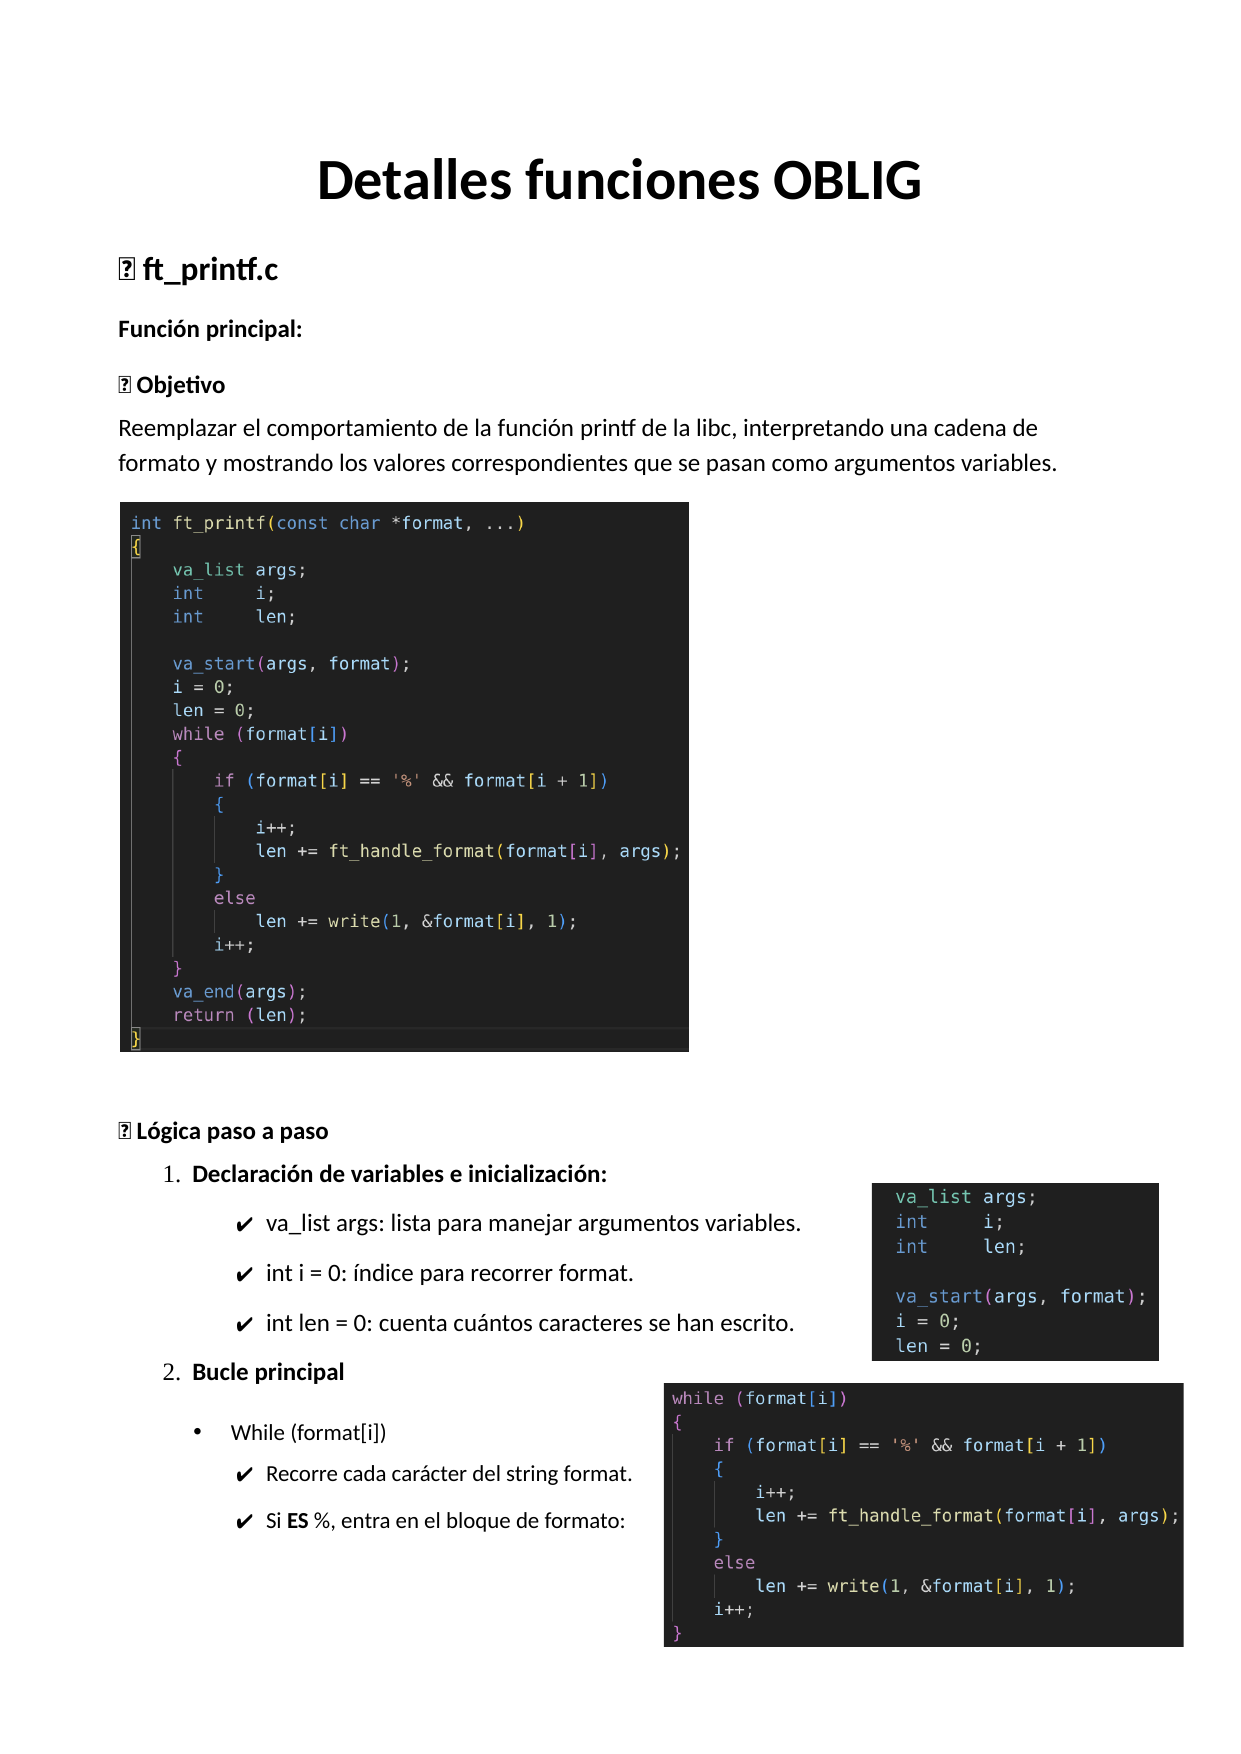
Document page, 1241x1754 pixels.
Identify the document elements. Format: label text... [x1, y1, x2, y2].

subtitle Función principal: [118, 313, 1122, 344]
subtitle 📌 Objetivo [118, 369, 1122, 399]
list Si ES %, entra en el bloque de formato: [236, 1506, 663, 1534]
list int i = 0: índice para recorrer format. [236, 1257, 871, 1288]
text Reemplazar el comportamiento de la función printf de la libc, interpretando una cadena de formato y mostrando los valores correspondientes que se pasan como argumentos variables. [118, 412, 1122, 477]
title Detalles funciones OBLIG [118, 143, 1122, 214]
picture [663, 1383, 1184, 1647]
list Bucle principal [162, 1356, 1122, 1387]
list int len = 0: cuenta cuántos caracteres se han escrito. [236, 1307, 871, 1337]
picture [871, 1183, 1159, 1361]
list Recorre cada carácter del string format. [236, 1459, 663, 1487]
list Declaración de variables e inicialización: [162, 1158, 1122, 1188]
subtitle While (format[i]) [193, 1418, 663, 1446]
list va_list args: lista para manejar argumentos variables. [236, 1208, 871, 1238]
subtitle 📄 ft_printf.c [118, 248, 1122, 288]
picture [120, 502, 689, 1052]
subtitle 🧠 Lógica paso a paso [118, 1115, 1122, 1146]
